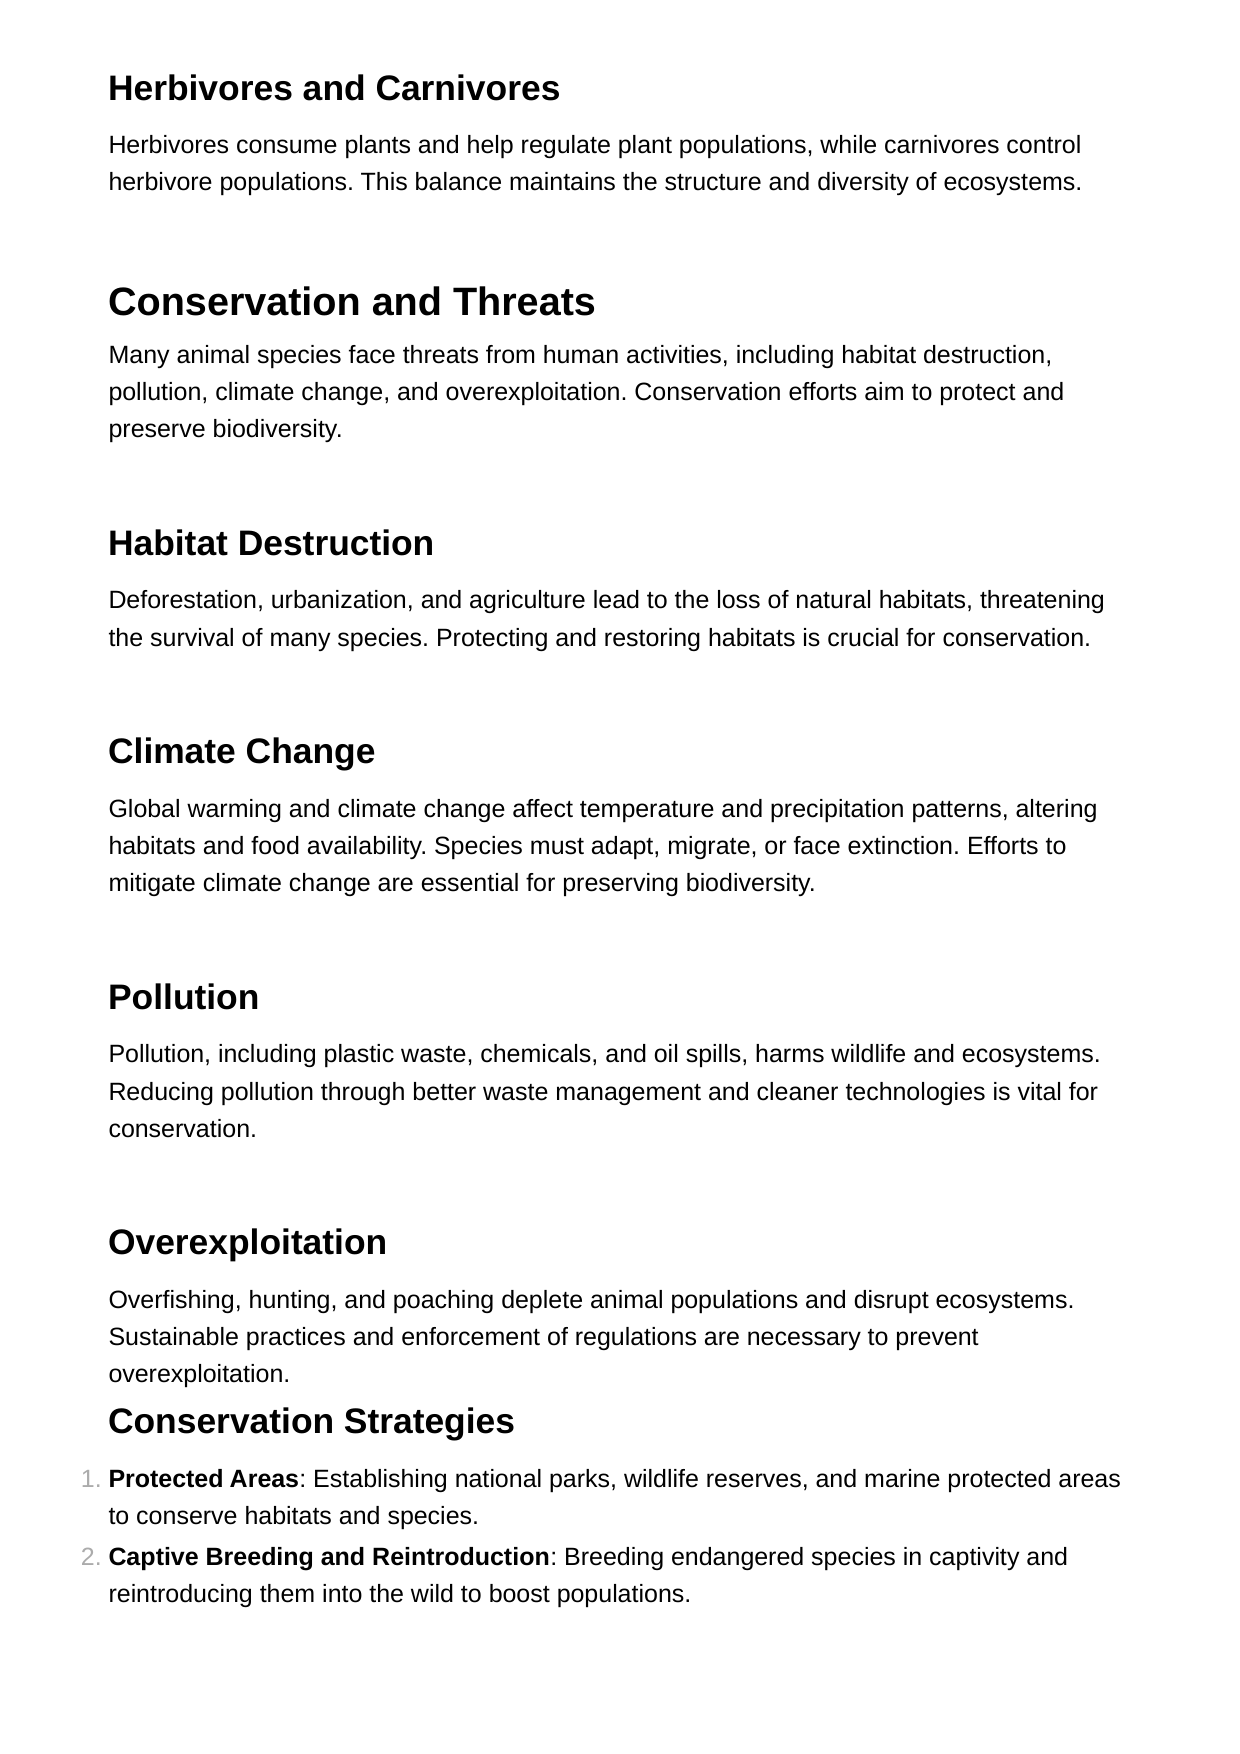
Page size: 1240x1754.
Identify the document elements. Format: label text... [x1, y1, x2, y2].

subtitle Herbivores and Carnivores [108, 67, 1133, 107]
text Herbivores consume plants and help regulate plant populations, while carnivores control herbivore populations. This balance maintains the structure and diversity of ecosystems. [108, 130, 1127, 196]
subtitle Climate Change [108, 730, 1133, 771]
text Deforestation, urbanization, and agriculture lead to the loss of natural habitats, threatening the survival of many species. Protecting and restoring habitats is crucial for conservation. [108, 585, 1127, 651]
subtitle Habitat Destruction [108, 522, 1133, 563]
subtitle Overexploitation [108, 1221, 1133, 1262]
subtitle Pollution [108, 976, 1133, 1017]
list Protected Areas: Establishing national parks, wildlife reserves, and marine protected areas to conserve habitats and species. [81, 1464, 1127, 1530]
text Pollution, including plastic waste, chemicals, and oil spills, harms wildlife and ecosystems. Reducing pollution through better waste management and cleaner technologies is vital for conservation. [108, 1039, 1127, 1143]
text Overfishing, hunting, and poaching deplete animal populations and disrupt ecosystems. Sustainable practices and enforcement of regulations are necessary to prevent overexploitation. [108, 1285, 1127, 1388]
subtitle Conservation and Threats [108, 278, 1133, 324]
subtitle Conservation Strategies [108, 1400, 1133, 1441]
text Global warming and climate change affect temperature and precipitation patterns, altering habitats and food availability. Species must adapt, migrate, or face extinction. Efforts to mitigate climate change are essential for preserving biodiversity. [108, 794, 1127, 897]
text Many animal species face threats from human activities, including habitat destruction, pollution, climate change, and overexploitation. Conservation efforts aim to protect and preserve biodiversity. [108, 340, 1127, 443]
list Captive Breeding and Reintroduction: Breeding endangered species in captivity and reintroducing them into the wild to boost populations. [81, 1542, 1127, 1608]
